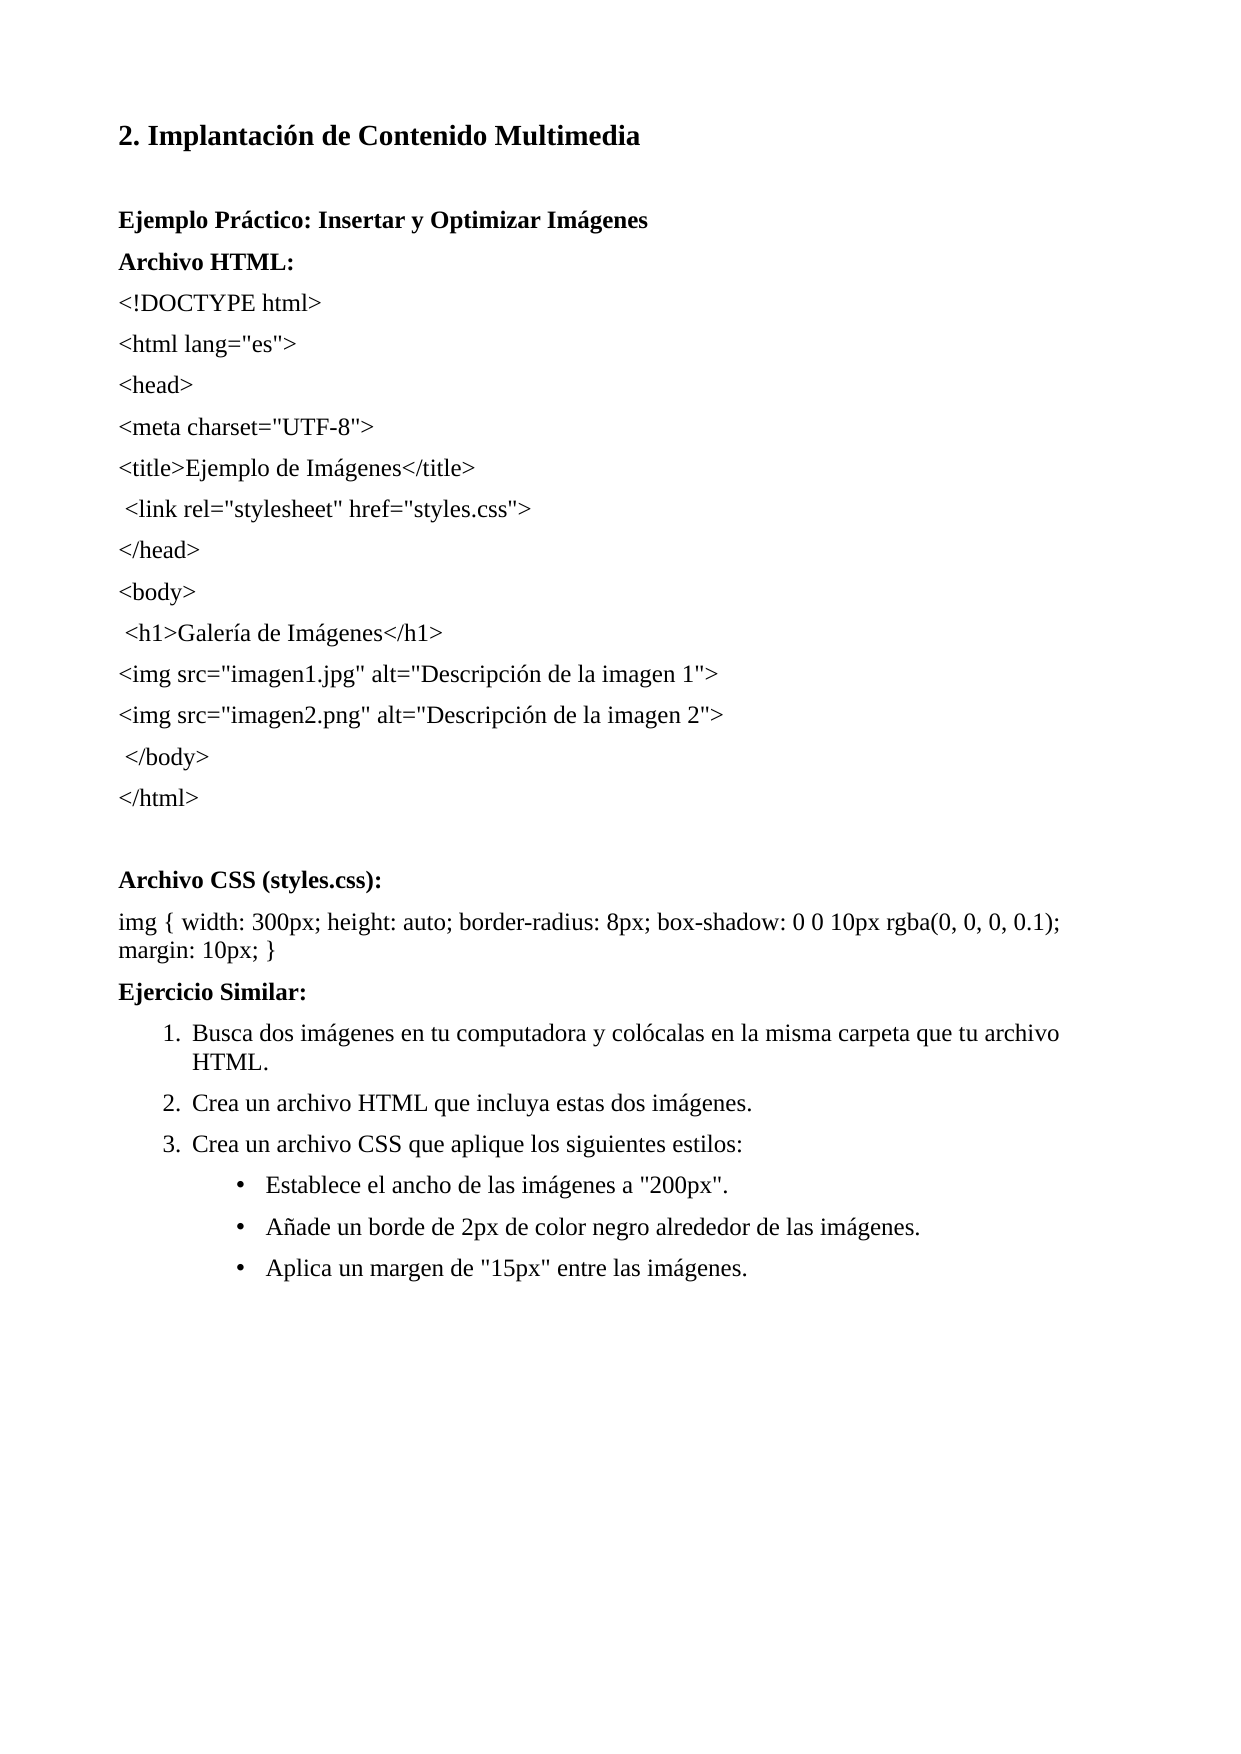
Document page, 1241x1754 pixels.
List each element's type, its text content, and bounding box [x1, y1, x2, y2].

text <title>Ejemplo de Imágenes</title> [118, 453, 1122, 482]
text <h1>Galería de Imágenes</h1> [118, 618, 1122, 647]
text <link rel="stylesheet" href="styles.css"> [118, 494, 1122, 523]
text <img src="imagen1.jpg" alt="Descripción de la imagen 1"> [118, 659, 1122, 688]
text Ejercicio Similar: [118, 977, 1122, 1005]
text <head> [118, 370, 1122, 399]
list Crea un archivo CSS que aplique los siguientes estilos: [162, 1129, 1122, 1158]
text </head> [118, 535, 1122, 564]
text </html> [118, 783, 1122, 812]
list Aplica un margen de "15px" entre las imágenes. [236, 1253, 1122, 1282]
list Crea un archivo HTML que incluya estas dos imágenes. [162, 1088, 1122, 1117]
text <!DOCTYPE html> [118, 288, 1122, 317]
subtitle 2. Implantación de Contenido Multimedia [118, 118, 1122, 152]
text </body> [118, 742, 1122, 770]
text img { width: 300px; height: auto; border-radius: 8px; box-shadow: 0 0 10px rgba(0, 0, 0, 0.1); margin: 10px; } [118, 907, 1122, 964]
list Establece el ancho de las imágenes a "200px". [236, 1170, 1122, 1199]
text Archivo CSS (styles.css): [118, 865, 1122, 894]
text <img src="imagen2.png" alt="Descripción de la imagen 2"> [118, 700, 1122, 729]
text <body> [118, 577, 1122, 605]
text <html lang="es"> [118, 329, 1122, 358]
text Ejemplo Práctico: Insertar y Optimizar Imágenes [118, 205, 1122, 234]
text Archivo HTML: [118, 247, 1122, 275]
list Añade un borde de 2px de color negro alrededor de las imágenes. [236, 1212, 1122, 1240]
text <meta charset="UTF-8"> [118, 412, 1122, 440]
list Busca dos imágenes en tu computadora y colócalas en la misma carpeta que tu archivo HTML. [162, 1018, 1122, 1075]
